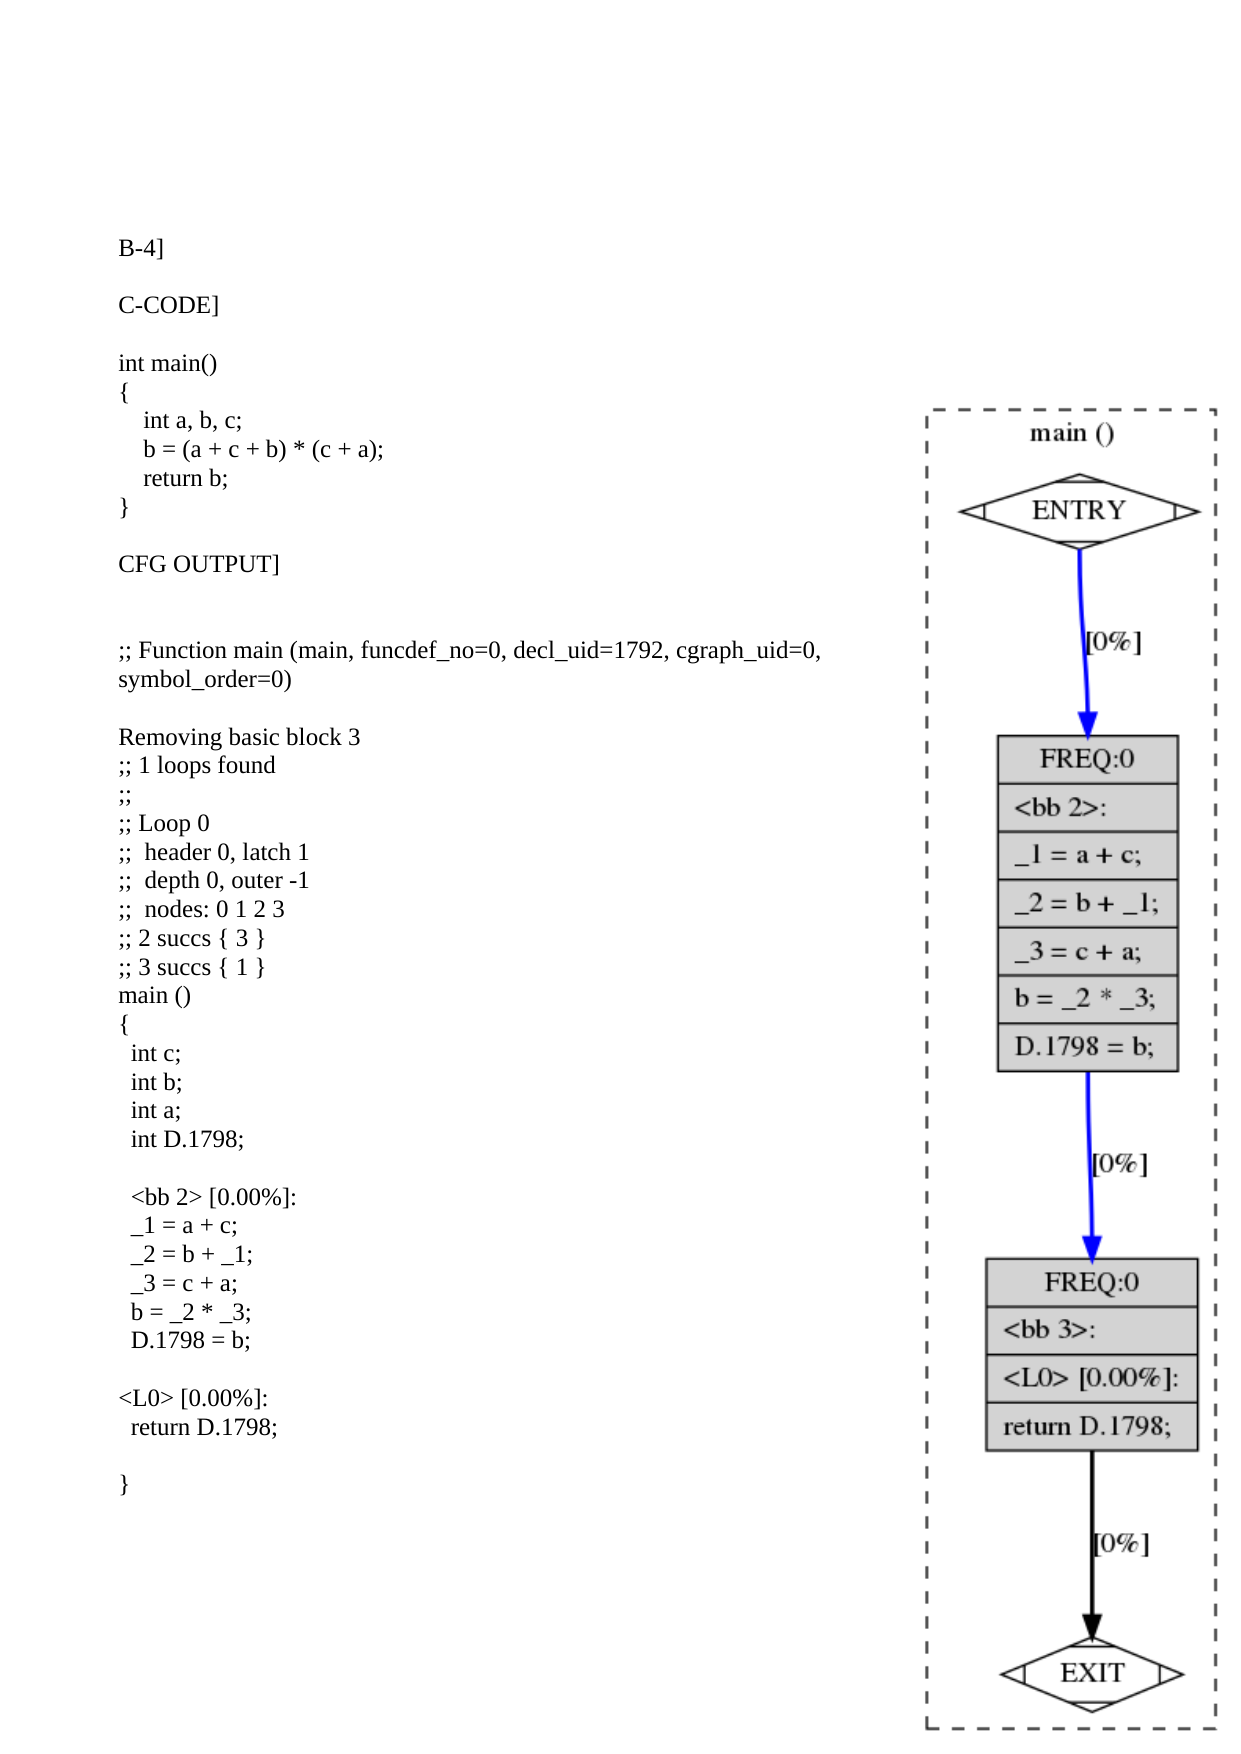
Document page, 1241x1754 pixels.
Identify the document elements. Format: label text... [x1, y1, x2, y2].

text int a, b, c; [118, 406, 902, 434]
text Removing basic block 3 [118, 722, 902, 751]
picture [902, 385, 1241, 1754]
text { [118, 1009, 902, 1038]
text _2 = b + _1; [118, 1239, 902, 1268]
text b = (a + c + b) * (c + a); [118, 434, 902, 463]
text b = _2 * _3; [118, 1297, 902, 1326]
text C-CODE] [118, 291, 1122, 319]
text return b; [118, 463, 902, 492]
text ;; header 0, latch 1 [118, 837, 902, 866]
text return D.1798; [118, 1412, 902, 1441]
text ;; 2 succs { 3 } [118, 923, 902, 952]
text int b; [118, 1067, 902, 1096]
text <bb 2> [0.00%]: [118, 1182, 902, 1211]
text _1 = a + c; [118, 1211, 902, 1239]
text } [118, 1469, 902, 1498]
text D.1798 = b; [118, 1326, 902, 1354]
text int c; [118, 1038, 902, 1067]
text { [118, 377, 1122, 406]
text ;; depth 0, outer -1 [118, 866, 902, 894]
text ;; Loop 0 [118, 808, 902, 837]
text } [118, 492, 902, 521]
text int main() [118, 348, 1122, 377]
text int a; [118, 1096, 902, 1124]
text main () [118, 981, 902, 1009]
text B-4] [118, 233, 1122, 262]
text ;; Function main (main, funcdef_no=0, decl_uid=1792, cgraph_uid=0, symbol_order=0) [118, 636, 902, 693]
text ;; [118, 779, 902, 808]
text ;; 3 succs { 1 } [118, 952, 902, 981]
text ;; 1 loops found [118, 751, 902, 779]
text int D.1798; [118, 1124, 902, 1153]
text <L0> [0.00%]: [118, 1383, 902, 1412]
text CFG OUTPUT] [118, 549, 902, 578]
text _3 = c + a; [118, 1268, 902, 1297]
text ;; nodes: 0 1 2 3 [118, 894, 902, 923]
